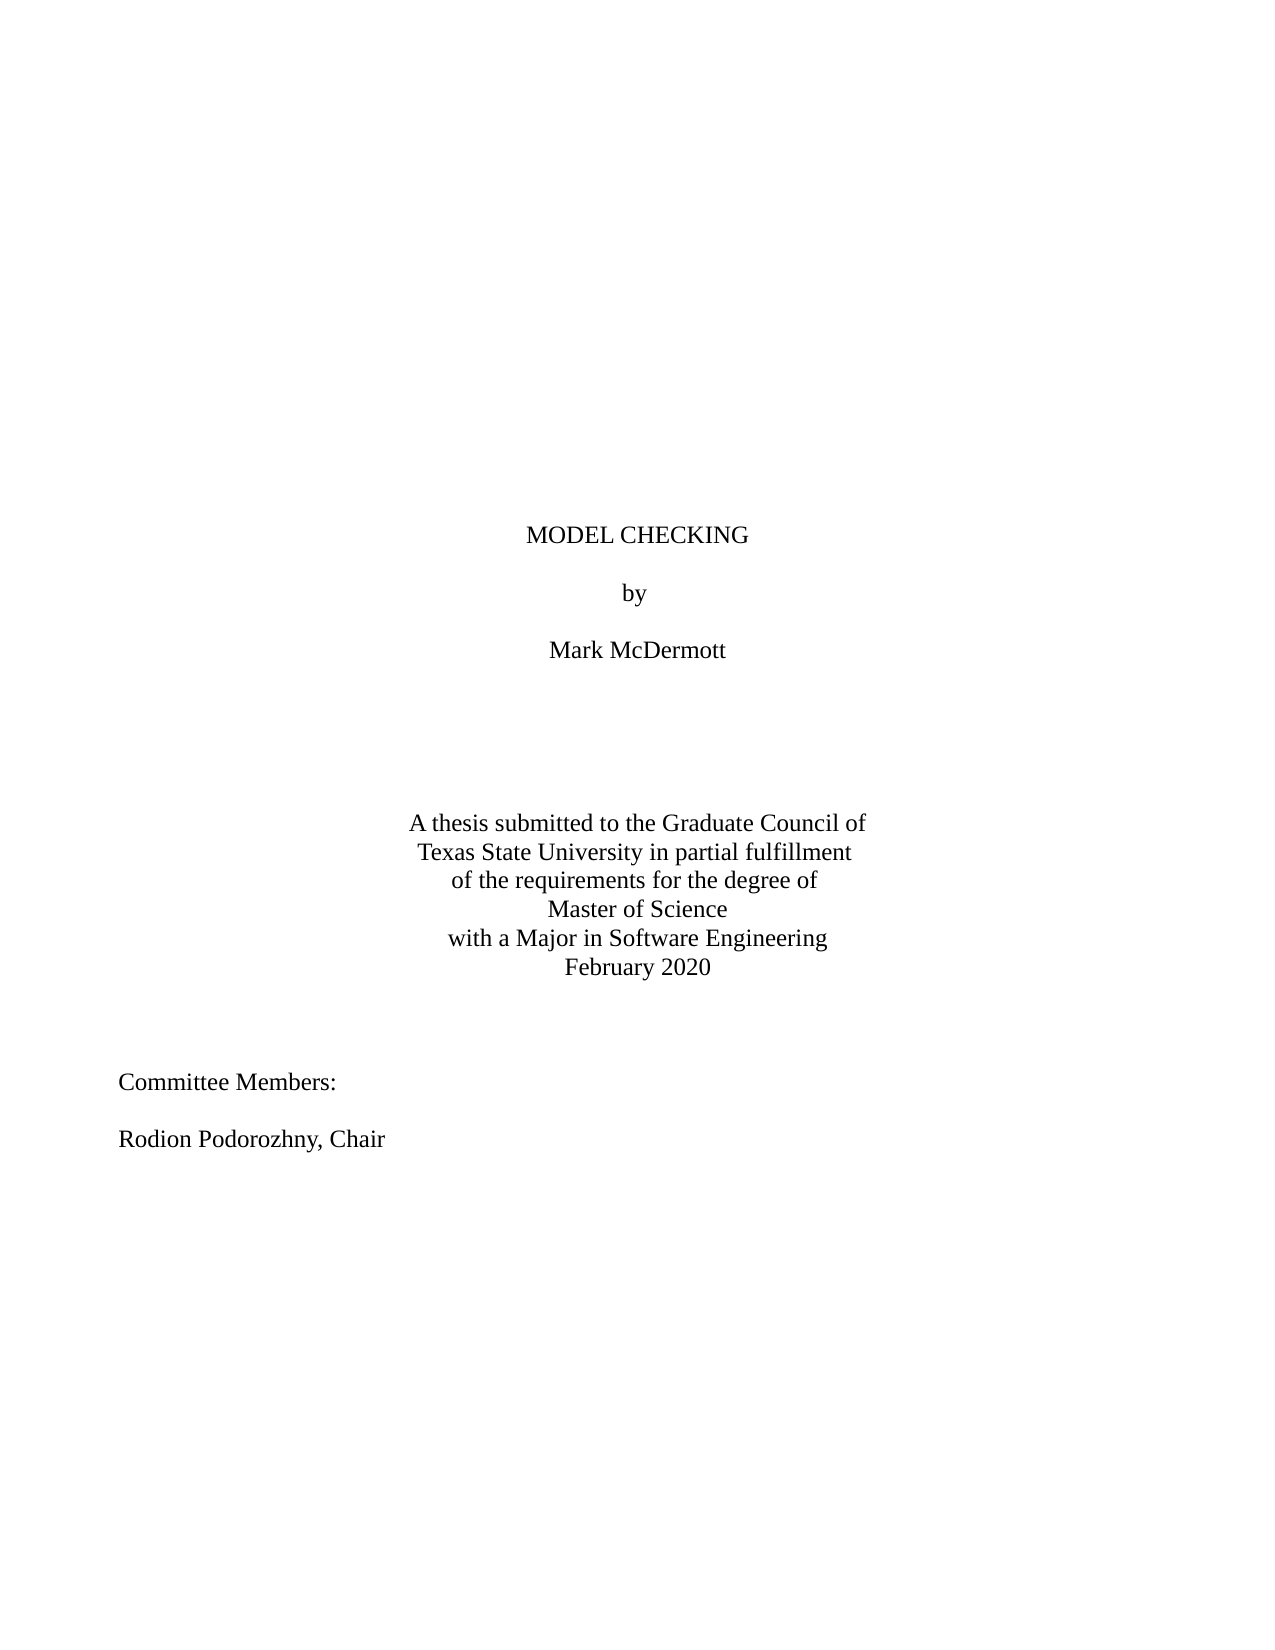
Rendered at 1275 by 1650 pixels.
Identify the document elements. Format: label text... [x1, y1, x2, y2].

text Master of Science [118, 894, 1157, 923]
text Committee Members: [118, 1067, 1157, 1096]
text Rodion Podorozhny, Chair [118, 1124, 1157, 1153]
text with a Major in Software Engineering [118, 923, 1157, 952]
text MODEL CHECKING [118, 521, 1157, 549]
text Mark McDermott [118, 636, 1157, 664]
text February 2020 [118, 952, 1157, 981]
text A thesis submitted to the Graduate Council of [118, 808, 1157, 837]
text of the requirements for the degree of [118, 866, 1157, 894]
text by [118, 578, 1157, 607]
text Texas State University in partial fulfillment [118, 837, 1157, 866]
